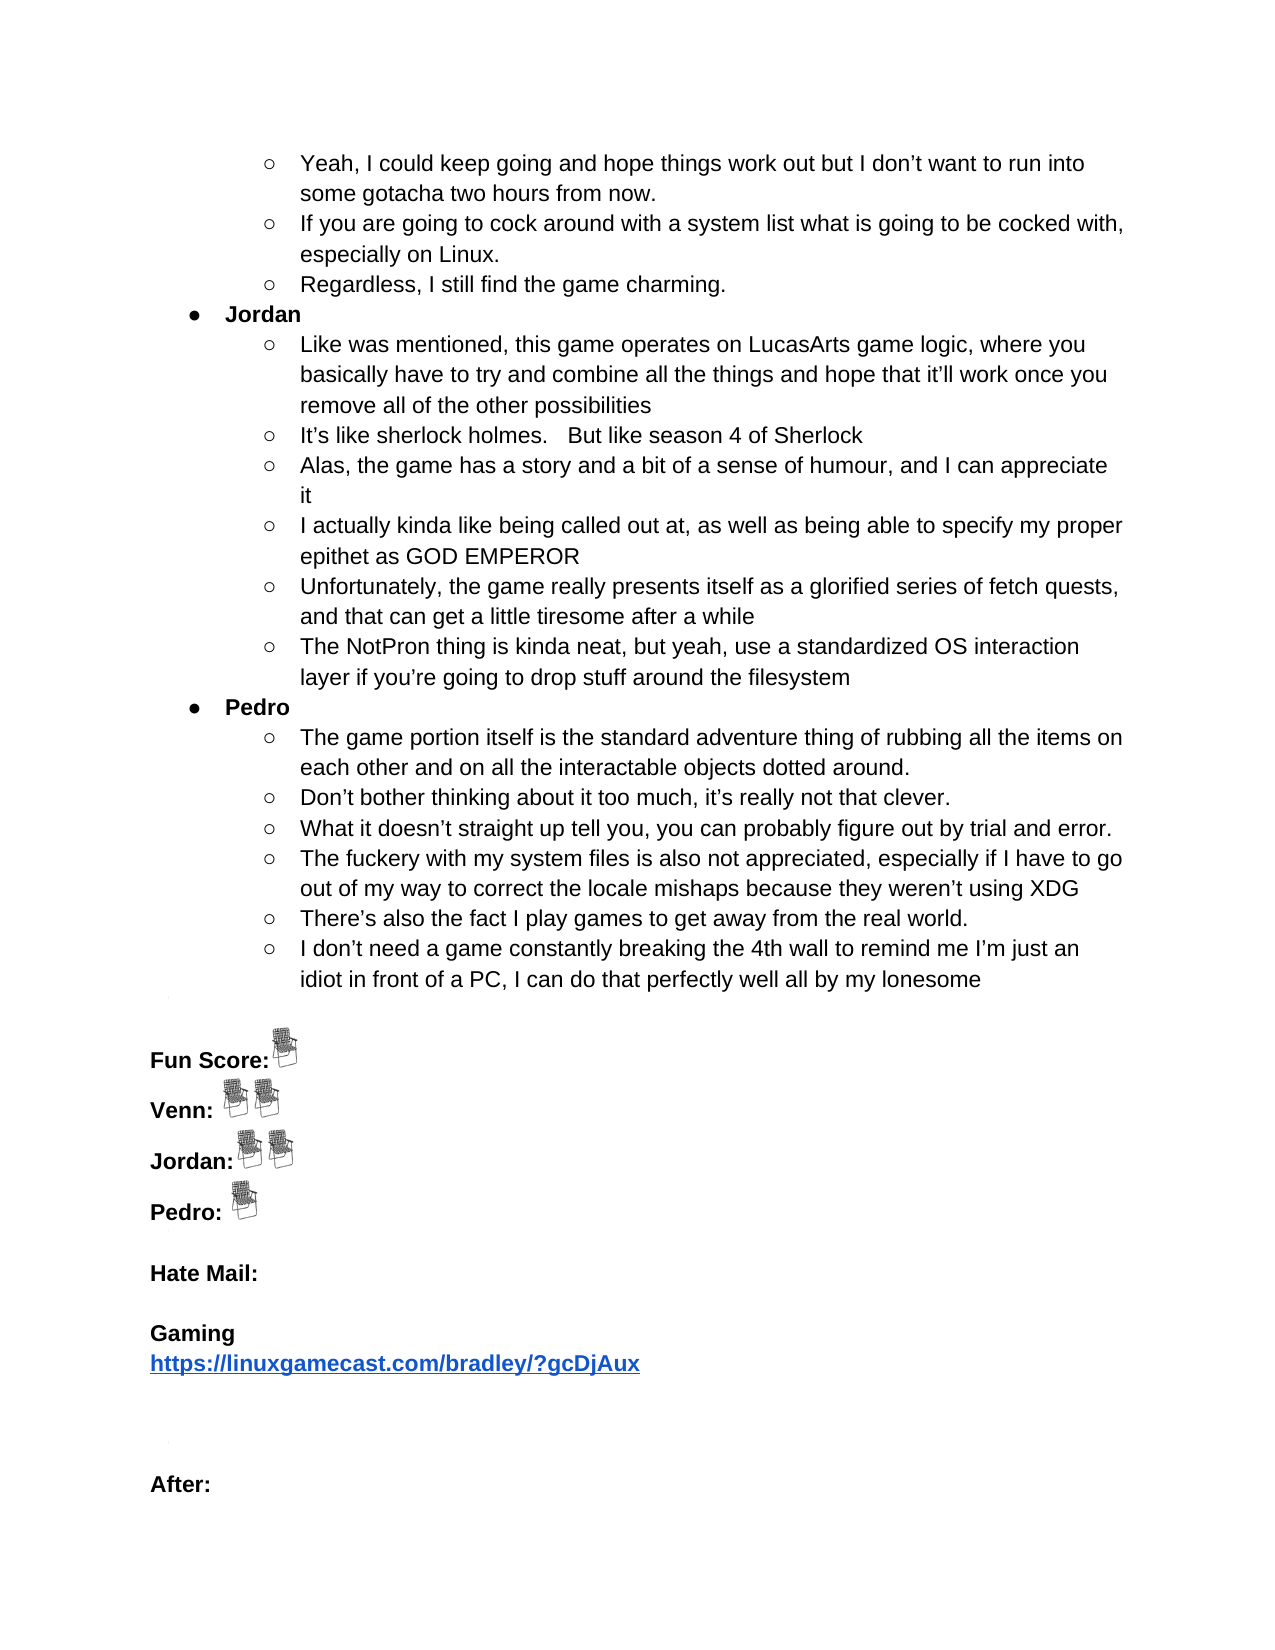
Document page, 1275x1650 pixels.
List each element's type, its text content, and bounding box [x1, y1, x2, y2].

list What it doesn’t straight up tell you, you can probably figure out by trial and error. [262, 814, 1125, 841]
text https://linuxgamecast.com/bradley/?gcDjAux [150, 1350, 1125, 1377]
list Like was mentioned, this game operates on LucasArts game logic, where you basically have to try and combine all the things and hope that it’ll work once you remove all of the other possibilities [262, 331, 1125, 418]
list It’s like sherlock holmes. But like season 4 of Sherlock [262, 422, 1125, 448]
list The fuckery with my system files is also not appreciated, especially if I have to go out of my way to correct the locale mishaps because they weren’t using XDG [262, 845, 1125, 901]
text Venn: [150, 1077, 1125, 1124]
picture [228, 1178, 261, 1221]
text After: [150, 1471, 1125, 1497]
list There’s also the fact I play games to get away from the real world. [262, 905, 1125, 932]
list Don’t bother thinking about it too much, it’s really not that clever. [262, 784, 1125, 811]
text Hate Mail: [150, 1259, 1125, 1286]
list The game portion itself is the standard adventure thing of rubbing all the items on each other and on all the interactable objects dotted around. [262, 724, 1125, 781]
text Gaming [150, 1320, 1125, 1346]
list Alas, the game has a story and a bit of a sense of humour, and I can appreciate it [262, 452, 1125, 509]
list The NotPron thing is kinda neat, but yeah, use a standardized OS interaction layer if you’re going to drop stuff around the filesystem [262, 633, 1125, 690]
list Jordan [187, 301, 1125, 327]
list Pedro [187, 694, 1125, 720]
list I don’t need a game constantly breaking the 4th wall to remind me I’m just an idiot in front of a PC, I can do that perfectly well all by my lonesome [262, 935, 1125, 992]
picture [269, 1026, 301, 1069]
list If you are going to cock around with a system list what is going to be cocked with, especially on Linux. [262, 210, 1125, 267]
list Unfortunately, the game really presents itself as a glorified series of fetch quests, and that can get a little tiresome after a while [262, 573, 1125, 629]
picture [234, 1127, 297, 1170]
list I actually kinda like being called out at, as well as being able to specify my proper epithet as GOD EMPEROR [262, 512, 1125, 569]
picture [220, 1076, 283, 1119]
list Regardless, I still find the game charming. [262, 271, 1125, 297]
text Fun Score: [150, 1026, 1125, 1073]
text Jordan: Pedro: [150, 1128, 1125, 1226]
list Yeah, I could keep going and hope things work out but I don’t want to run into some gotacha two hours from now. [262, 150, 1125, 207]
